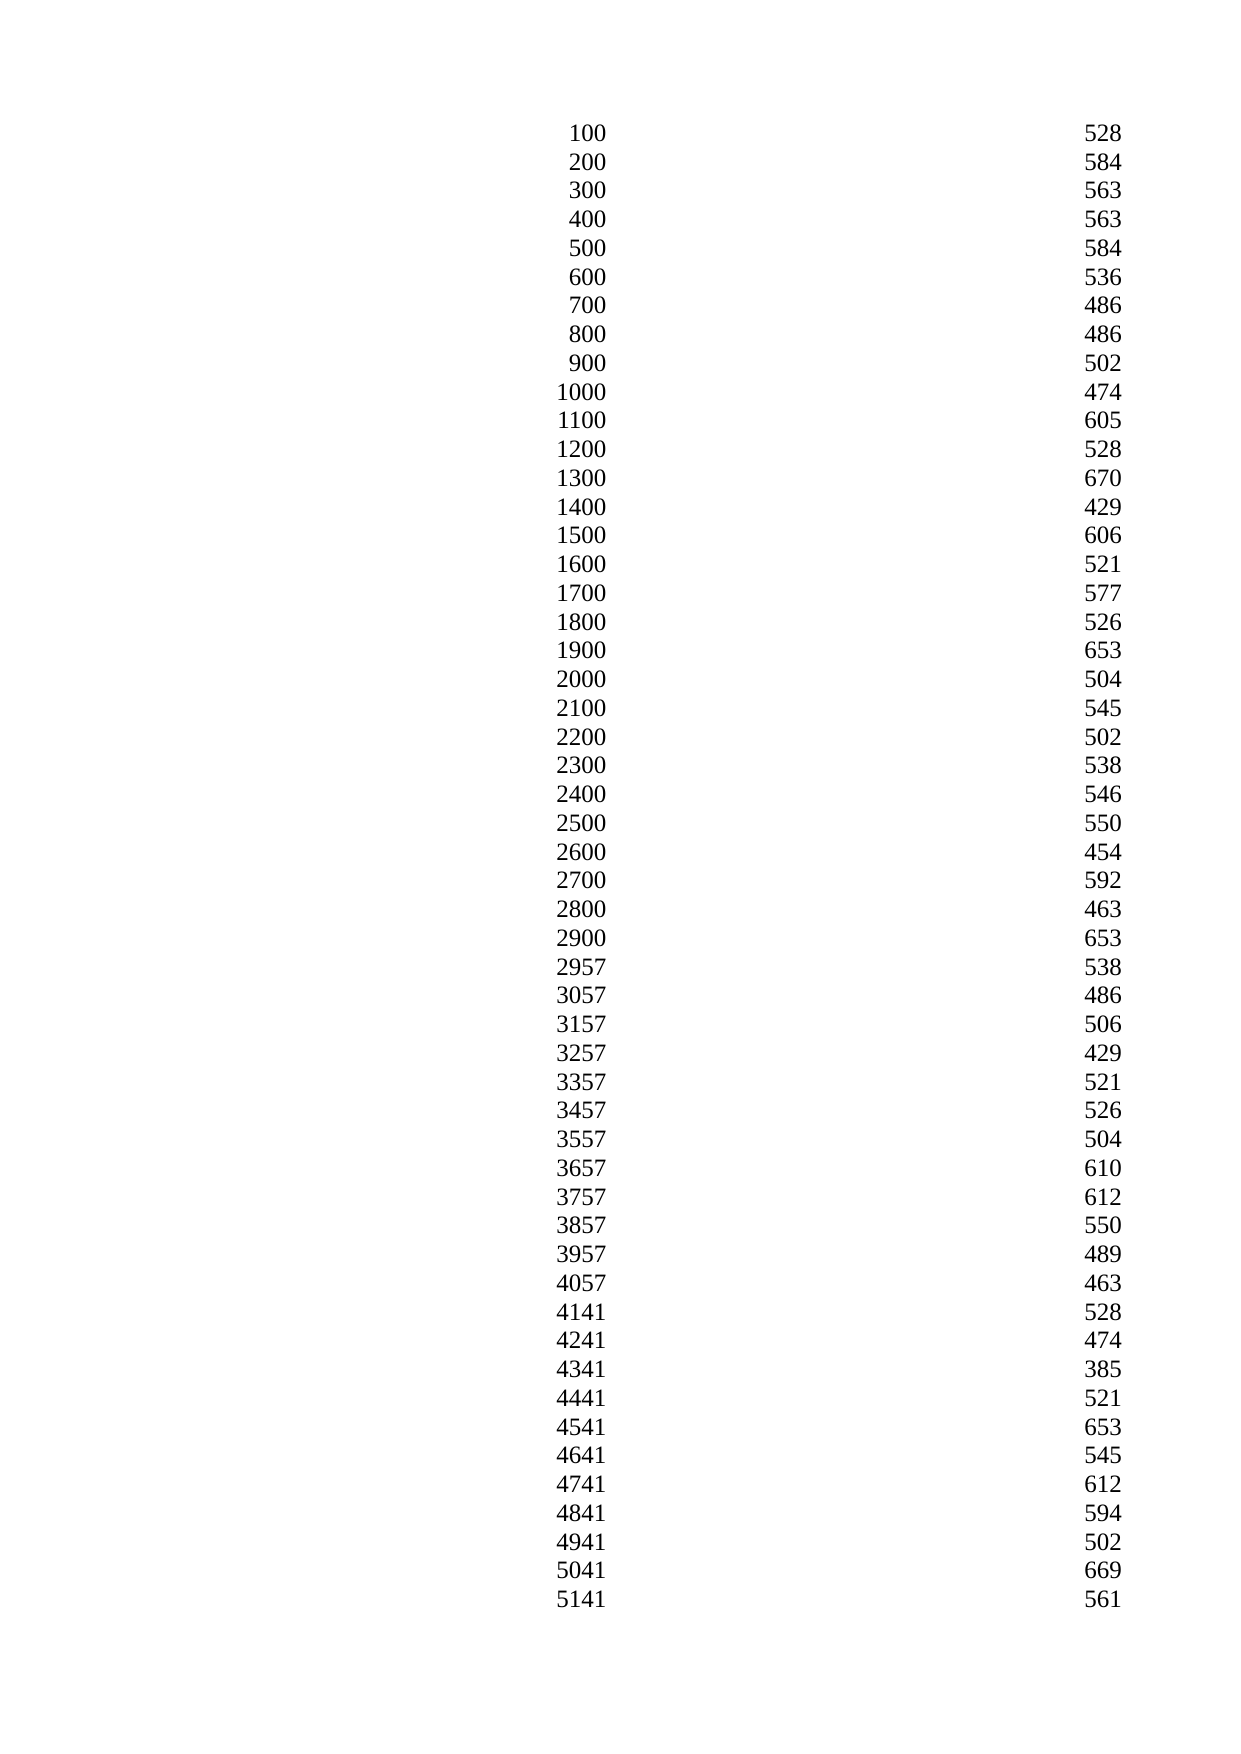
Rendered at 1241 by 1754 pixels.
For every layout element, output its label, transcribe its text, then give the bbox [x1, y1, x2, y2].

table_cell 577 [609, 578, 1125, 607]
table_cell 528 [609, 118, 1125, 147]
table_cell 521 [609, 1383, 1125, 1412]
table_cell 563 [609, 204, 1125, 233]
table_cell 4741 [112, 1469, 609, 1498]
table_cell 400 [112, 204, 609, 233]
table_cell 474 [609, 377, 1125, 406]
table_cell 502 [609, 348, 1125, 377]
table_cell 2100 [112, 693, 609, 722]
table_cell 521 [609, 1067, 1125, 1096]
table_cell 2700 [112, 866, 609, 894]
table_cell 526 [609, 607, 1125, 636]
table_cell 1500 [112, 521, 609, 549]
table_cell 2000 [112, 664, 609, 693]
table_cell 536 [609, 262, 1125, 291]
table_cell 1600 [112, 549, 609, 578]
table_cell 504 [609, 664, 1125, 693]
table_cell 528 [609, 434, 1125, 463]
table_cell 563 [609, 176, 1125, 204]
table_cell 4441 [112, 1383, 609, 1412]
table_cell 1800 [112, 607, 609, 636]
table_cell 429 [609, 1038, 1125, 1067]
table_cell 594 [609, 1498, 1125, 1527]
table_cell 2300 [112, 751, 609, 779]
table_cell 3857 [112, 1211, 609, 1239]
table_cell 4141 [112, 1297, 609, 1326]
table_cell 486 [609, 291, 1125, 319]
table_cell 429 [609, 492, 1125, 521]
table_cell 2957 [112, 952, 609, 981]
table_cell 545 [609, 693, 1125, 722]
table_cell 605 [609, 406, 1125, 434]
table_cell 1100 [112, 406, 609, 434]
table_cell 4057 [112, 1268, 609, 1297]
table_cell 5141 [112, 1584, 609, 1613]
table_cell 4541 [112, 1412, 609, 1441]
table_cell 3457 [112, 1096, 609, 1124]
table_cell 454 [609, 837, 1125, 866]
table_cell 2500 [112, 808, 609, 837]
table_cell 653 [609, 1412, 1125, 1441]
table_cell 300 [112, 176, 609, 204]
table_cell 550 [609, 1211, 1125, 1239]
table_cell 3357 [112, 1067, 609, 1096]
table_cell 3057 [112, 981, 609, 1009]
table_cell 4941 [112, 1527, 609, 1556]
table_cell 4641 [112, 1441, 609, 1469]
table_cell 502 [609, 1527, 1125, 1556]
table_cell 3757 [112, 1182, 609, 1211]
table_cell 900 [112, 348, 609, 377]
table_cell 538 [609, 751, 1125, 779]
table_cell 500 [112, 233, 609, 262]
table_cell 545 [609, 1441, 1125, 1469]
table_cell 550 [609, 808, 1125, 837]
table_cell 3257 [112, 1038, 609, 1067]
table_cell 610 [609, 1153, 1125, 1182]
table_cell 669 [609, 1556, 1125, 1584]
table_cell 612 [609, 1469, 1125, 1498]
table_cell 653 [609, 923, 1125, 952]
table_cell 700 [112, 291, 609, 319]
table_cell 1900 [112, 636, 609, 664]
table_cell 526 [609, 1096, 1125, 1124]
table_cell 486 [609, 319, 1125, 348]
table_cell 2200 [112, 722, 609, 751]
table_cell 463 [609, 1268, 1125, 1297]
table_cell 4341 [112, 1354, 609, 1383]
table_cell 606 [609, 521, 1125, 549]
table_cell 200 [112, 147, 609, 176]
table_cell 600 [112, 262, 609, 291]
table_cell 2400 [112, 779, 609, 808]
table_cell 504 [609, 1124, 1125, 1153]
table_cell 2900 [112, 923, 609, 952]
table_cell 546 [609, 779, 1125, 808]
table_cell 489 [609, 1239, 1125, 1268]
table_cell 670 [609, 463, 1125, 492]
table_cell 463 [609, 894, 1125, 923]
table_cell 506 [609, 1009, 1125, 1038]
table_cell 1400 [112, 492, 609, 521]
table_cell 528 [609, 1297, 1125, 1326]
table_cell 1700 [112, 578, 609, 607]
table_cell 2600 [112, 837, 609, 866]
table_cell 4241 [112, 1326, 609, 1354]
table_cell 1300 [112, 463, 609, 492]
table_cell 486 [609, 981, 1125, 1009]
table_cell 584 [609, 147, 1125, 176]
table_cell 584 [609, 233, 1125, 262]
table_cell 1000 [112, 377, 609, 406]
table_cell 474 [609, 1326, 1125, 1354]
table_cell 612 [609, 1182, 1125, 1211]
table_cell 502 [609, 722, 1125, 751]
table_cell 561 [609, 1584, 1125, 1613]
table_cell 3957 [112, 1239, 609, 1268]
table_cell 521 [609, 549, 1125, 578]
table_cell 100 [112, 118, 609, 147]
table_cell 5041 [112, 1556, 609, 1584]
table_cell 385 [609, 1354, 1125, 1383]
table_cell 3657 [112, 1153, 609, 1182]
table_cell 592 [609, 866, 1125, 894]
table_cell 3557 [112, 1124, 609, 1153]
table_cell 1200 [112, 434, 609, 463]
table_cell 4841 [112, 1498, 609, 1527]
table_cell 3157 [112, 1009, 609, 1038]
table_cell 538 [609, 952, 1125, 981]
table_cell 2800 [112, 894, 609, 923]
table_cell 800 [112, 319, 609, 348]
table_cell 653 [609, 636, 1125, 664]
